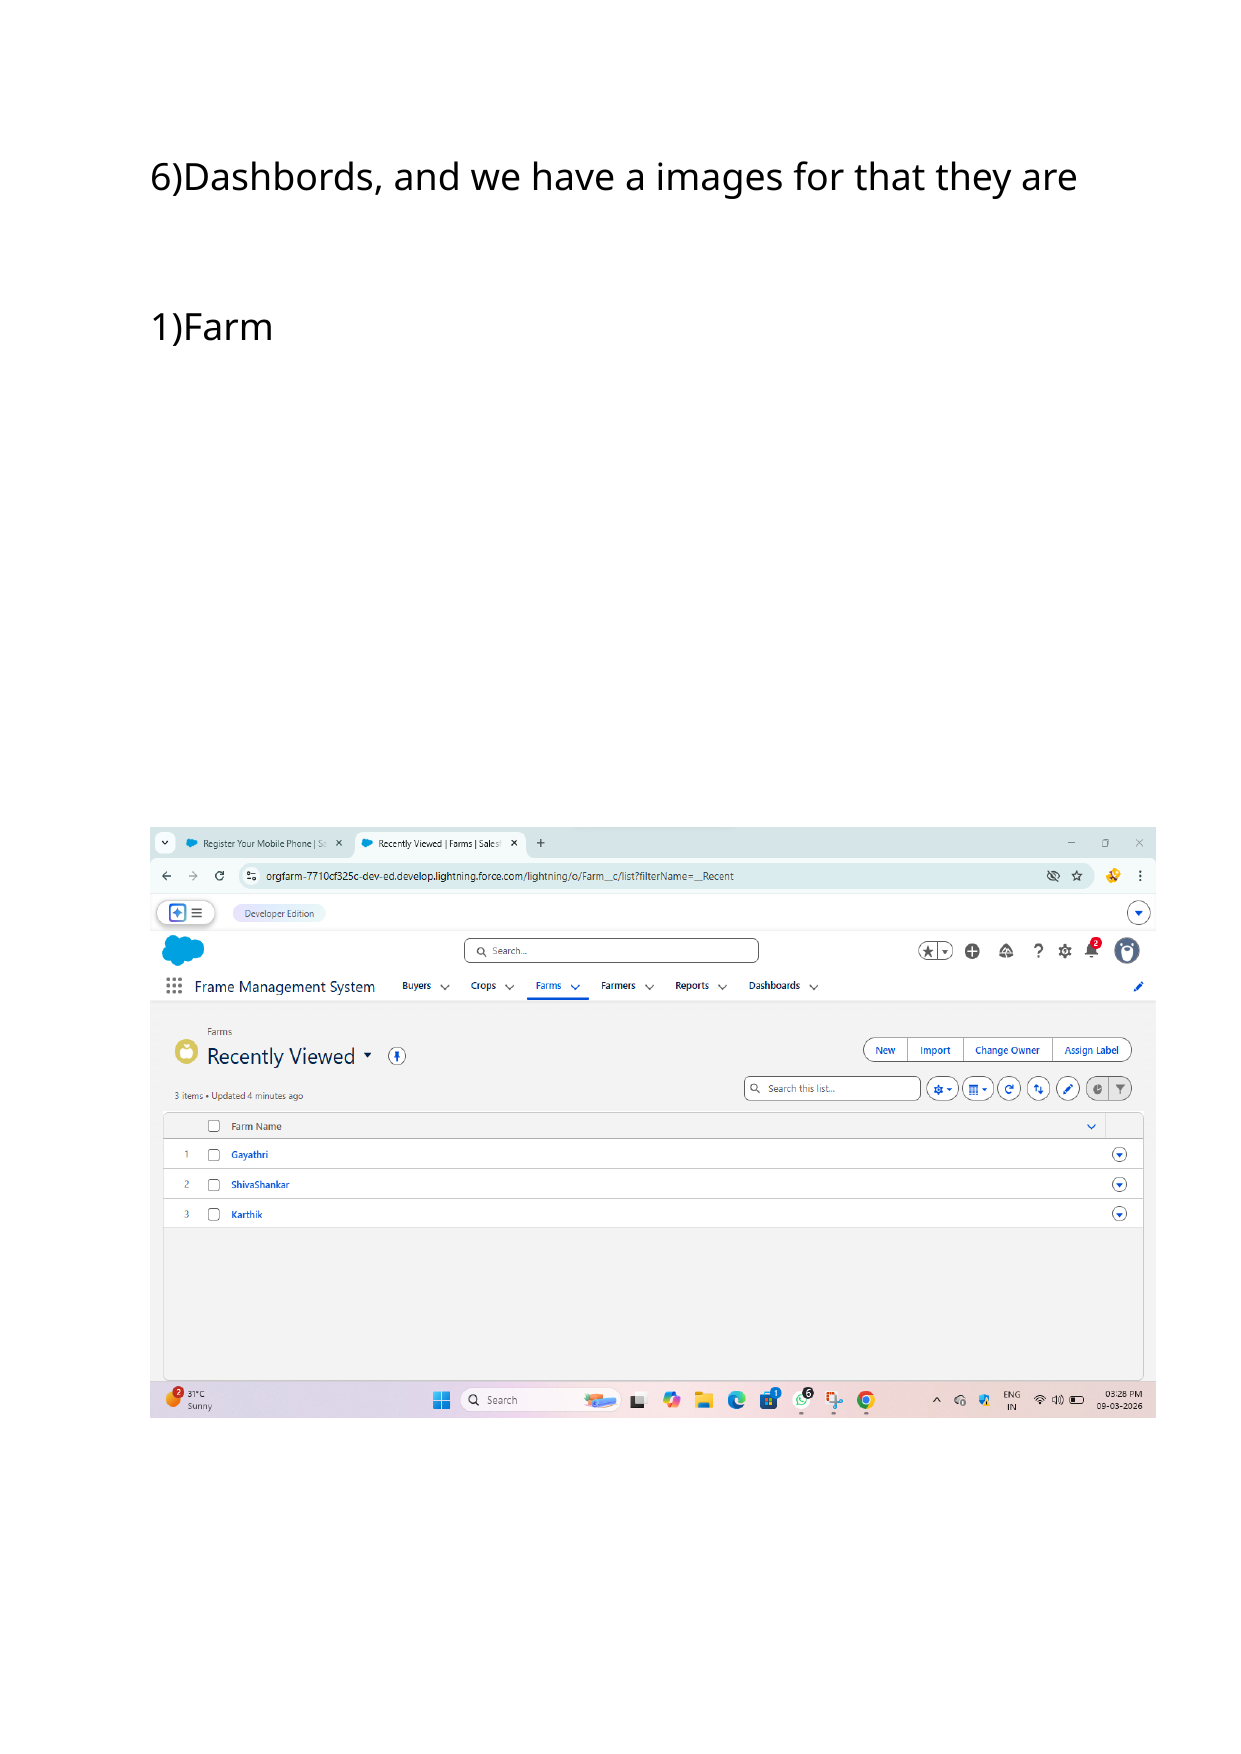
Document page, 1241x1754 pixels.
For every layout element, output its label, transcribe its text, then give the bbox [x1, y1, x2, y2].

text 1)Farm [150, 301, 1090, 352]
text 6)Dashbords, and we have a images for that they are [150, 150, 1090, 201]
picture [150, 827, 1156, 1418]
